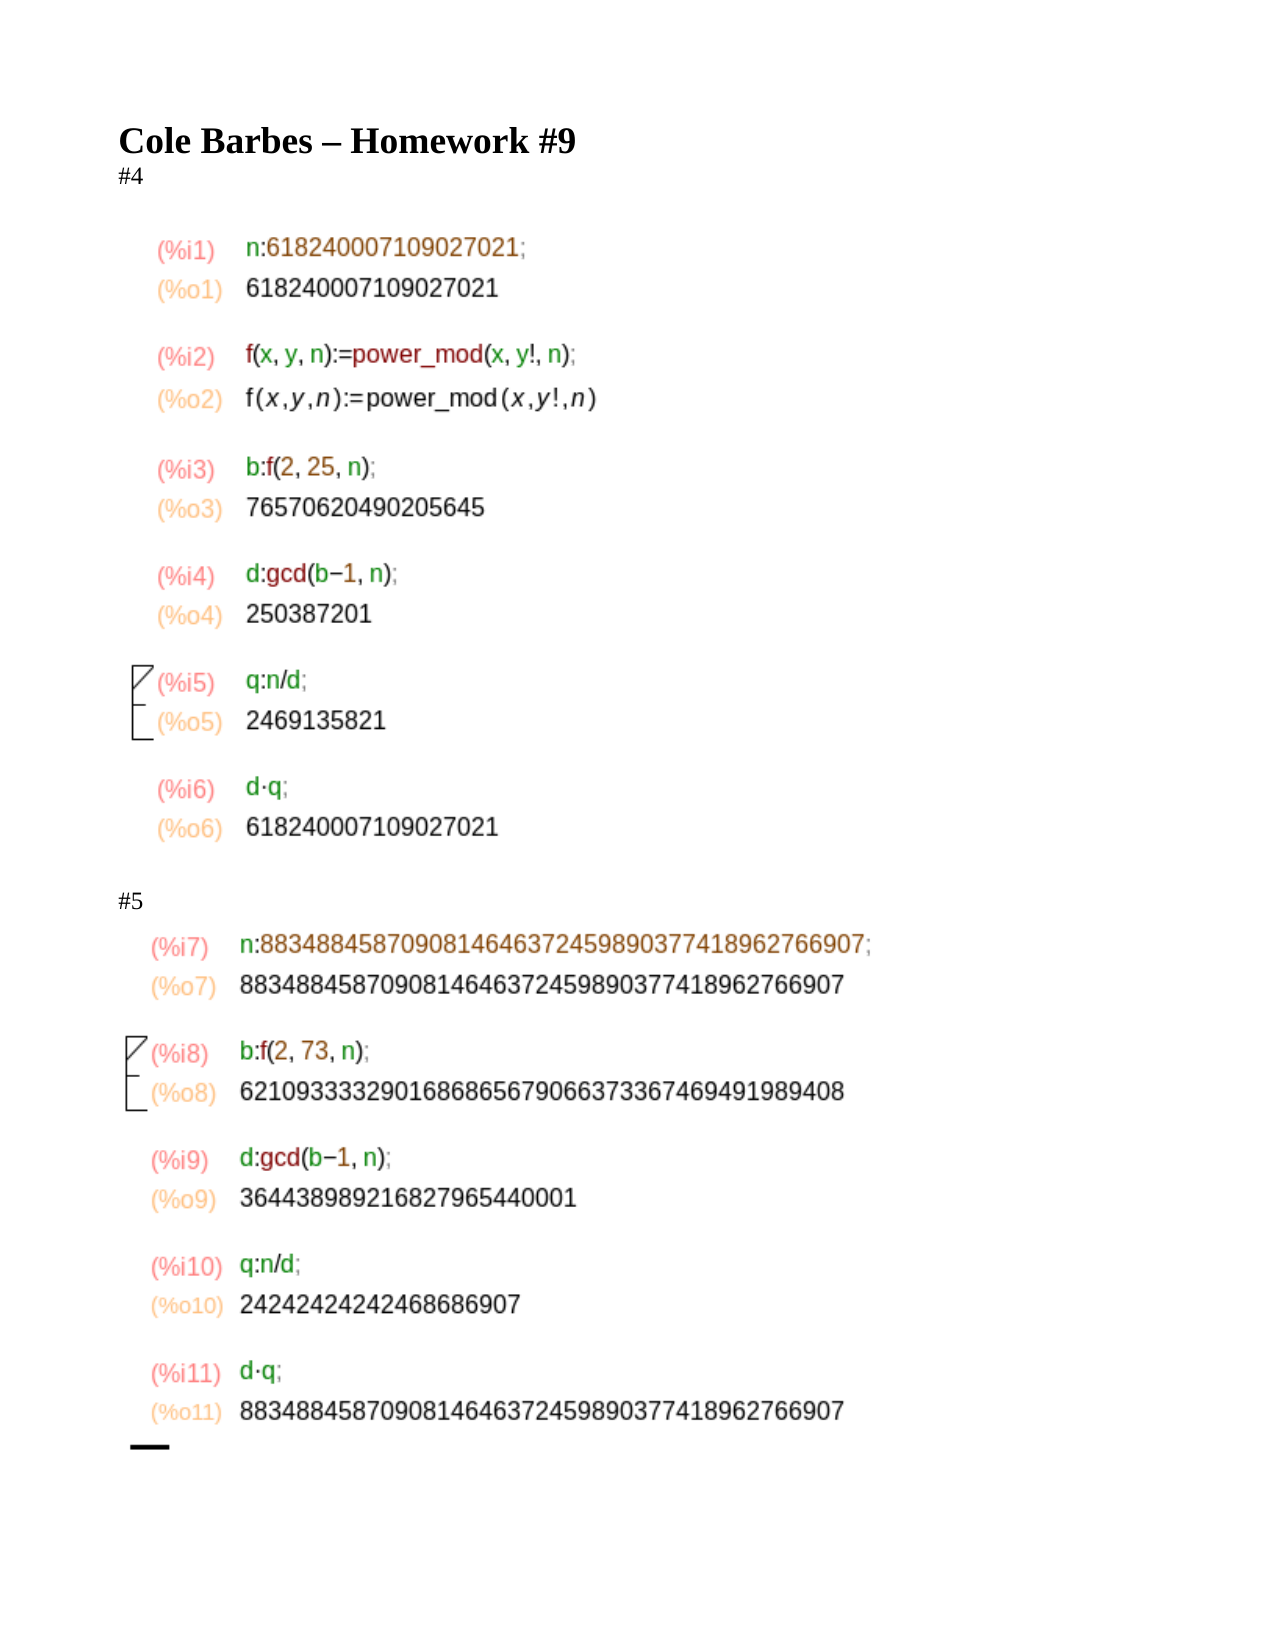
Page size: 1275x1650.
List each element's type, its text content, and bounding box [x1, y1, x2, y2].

text #4 [118, 161, 1157, 190]
text #5 [118, 886, 1157, 915]
picture [118, 190, 612, 858]
picture [118, 914, 931, 1453]
text Cole Barbes – Homework #9 [118, 118, 1157, 161]
